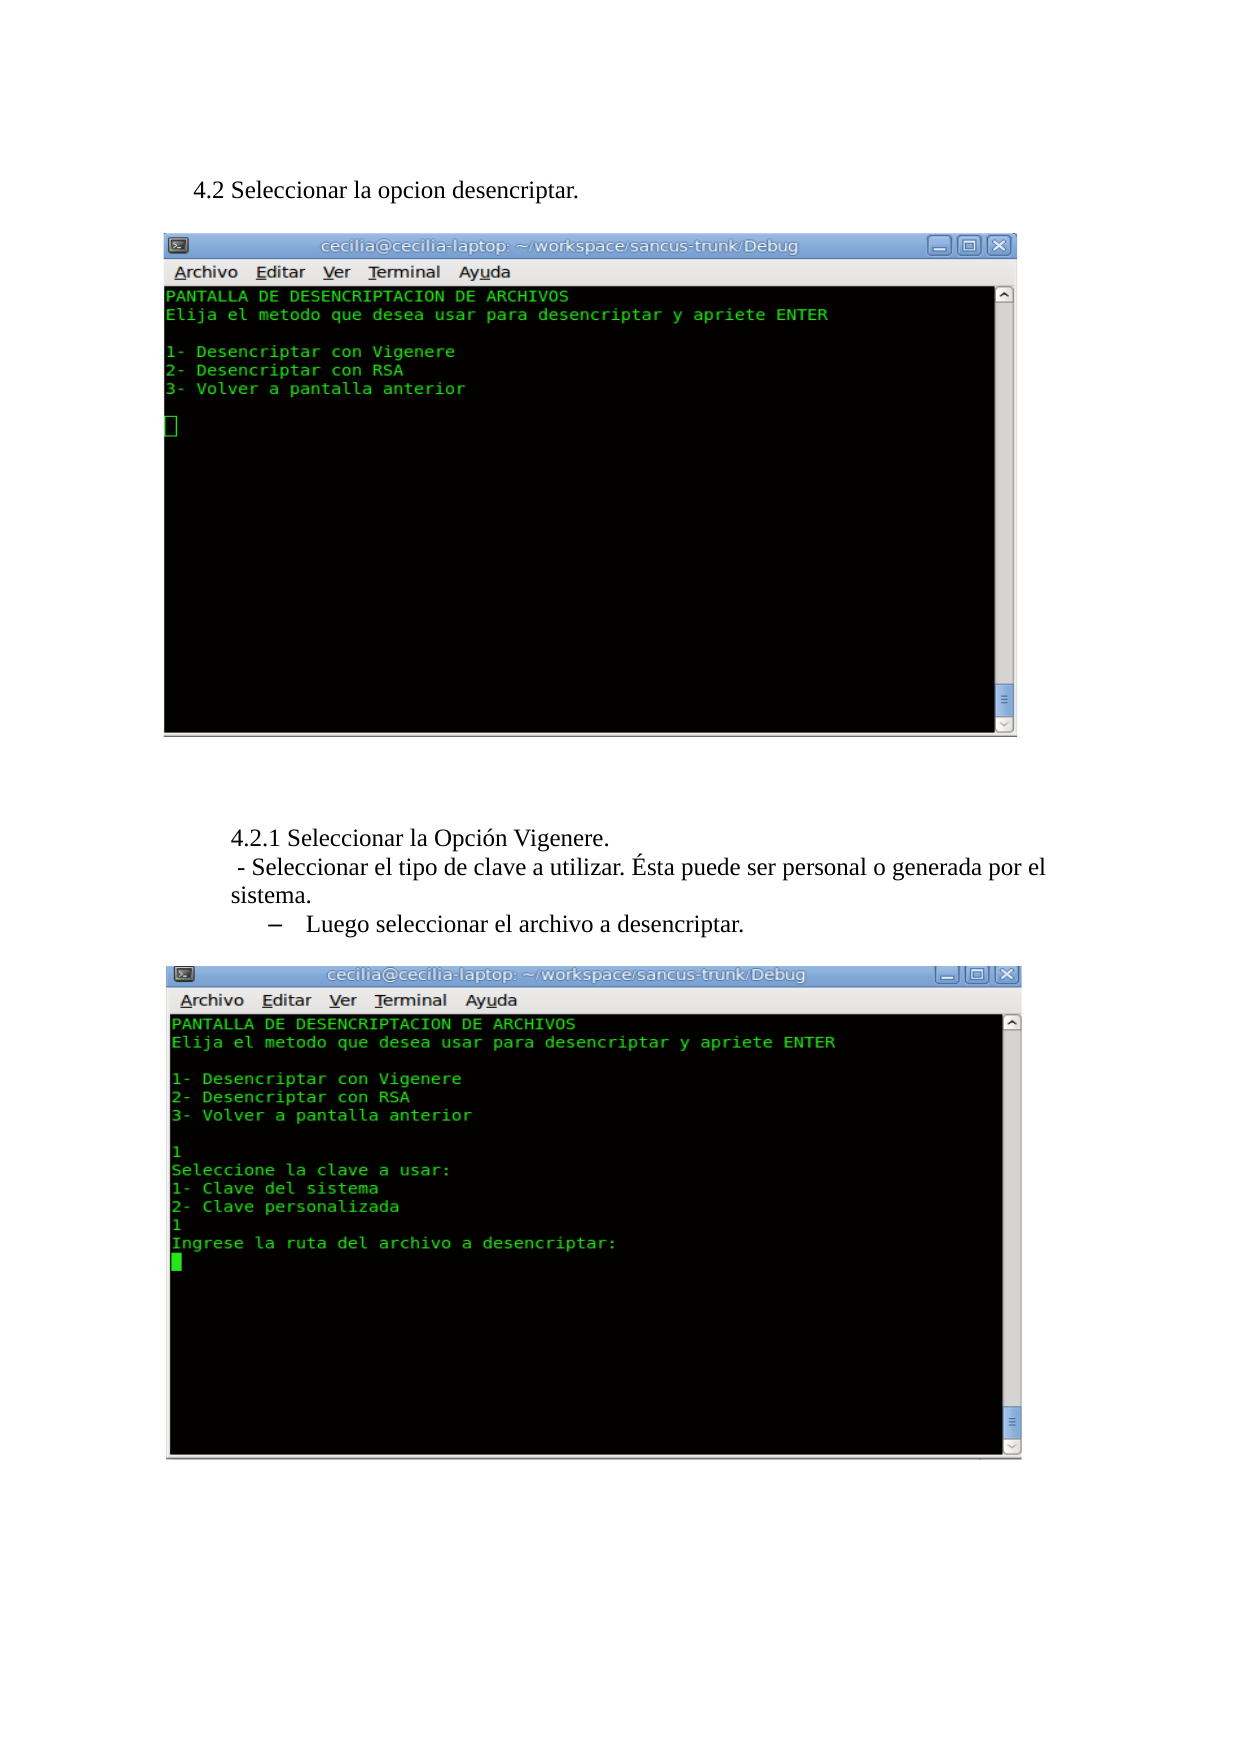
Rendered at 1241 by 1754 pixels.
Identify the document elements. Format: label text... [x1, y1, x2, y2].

list - Seleccionar el tipo de clave a utilizar. Ésta puede ser personal o generada por el sistema. [193, 852, 1122, 909]
list Seleccionar la opcion desencriptar. [193, 176, 1122, 204]
list Luego seleccionar el archivo a desencriptar. [268, 909, 1122, 938]
picture [166, 966, 1022, 1460]
list 4.2.1 Seleccionar la Opción Vigenere. [193, 823, 1122, 852]
picture [163, 233, 1018, 737]
